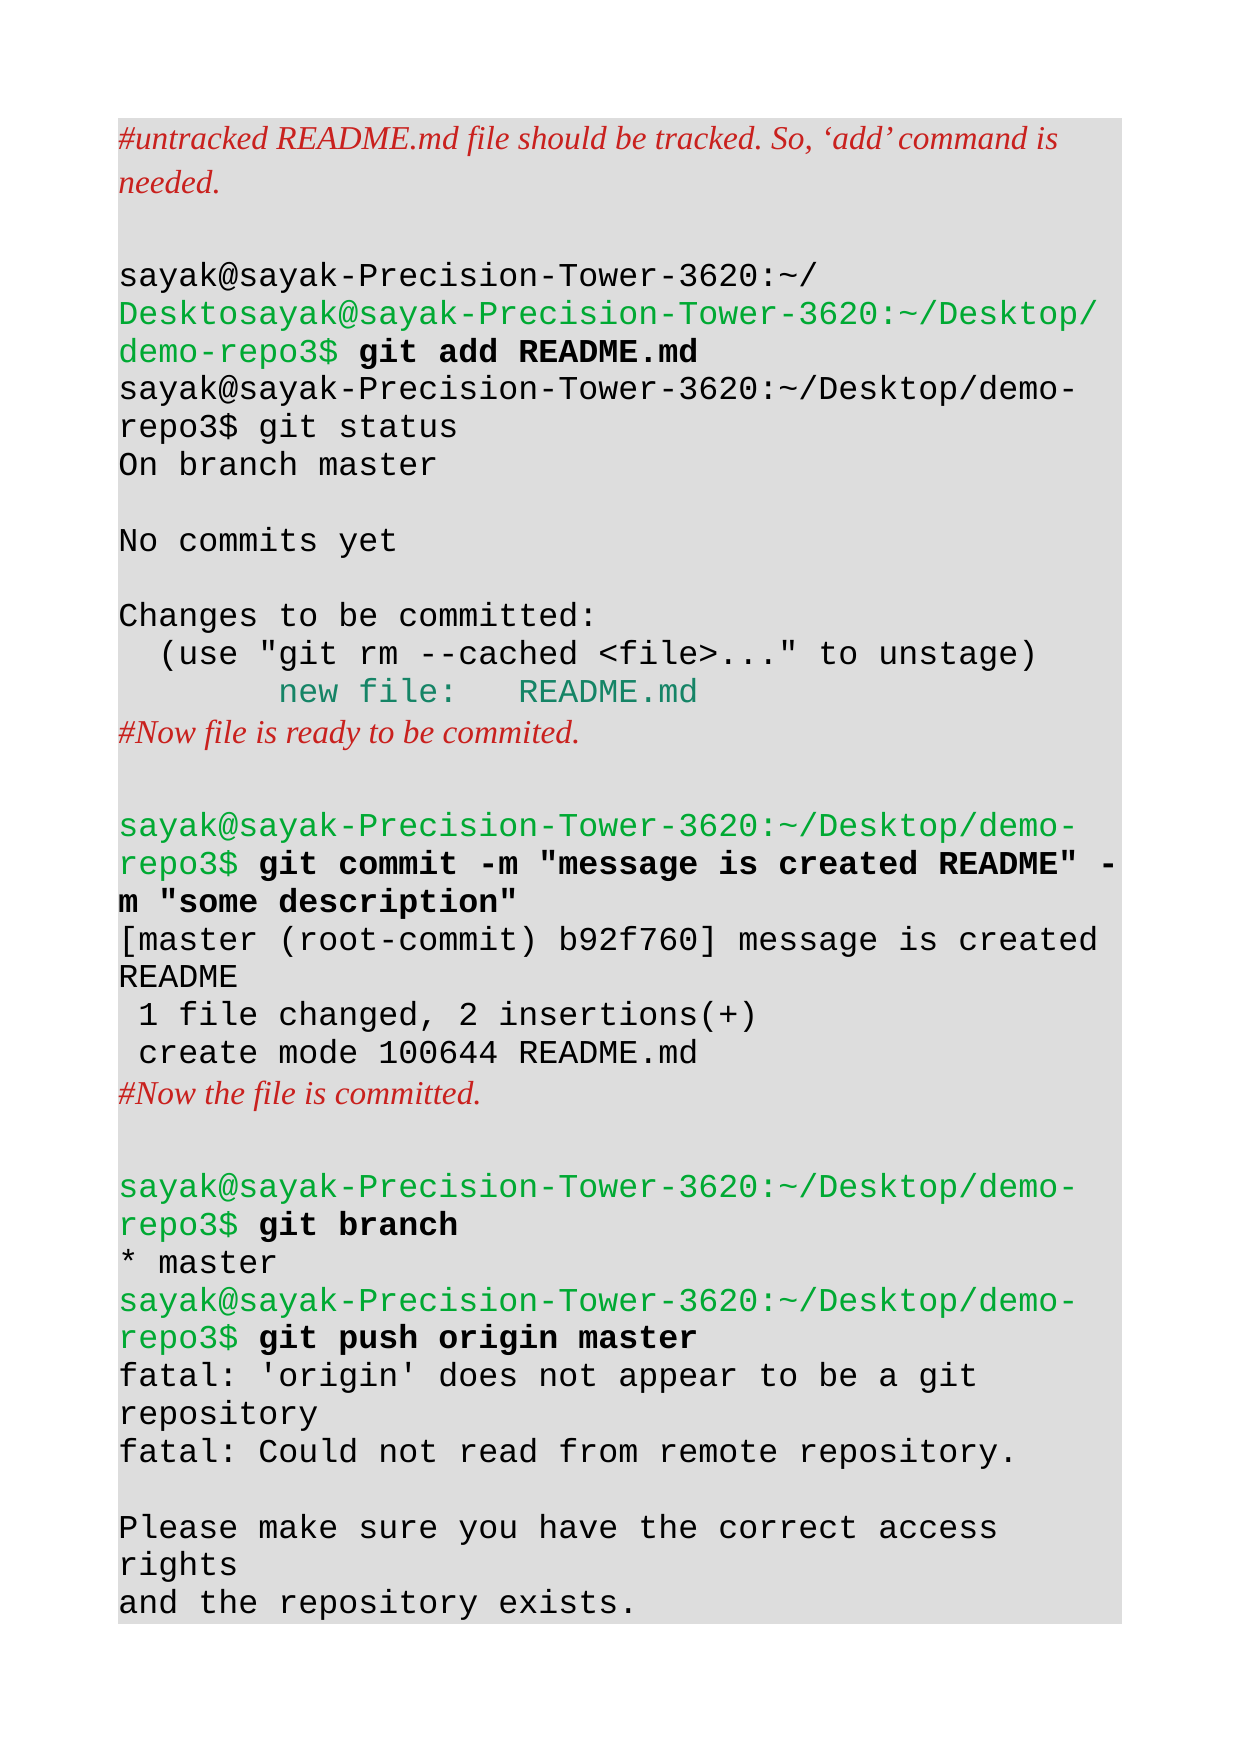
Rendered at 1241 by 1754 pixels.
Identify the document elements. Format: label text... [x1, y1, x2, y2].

text [master (root-commit) b92f760] message is created README [118, 922, 1122, 998]
text #Now file is ready to be commited. [118, 712, 1122, 751]
text fatal: 'origin' does not appear to be a git repository [118, 1359, 1122, 1435]
text No commits yet [118, 523, 1122, 561]
text #untracked README.md file should be tracked. So, ‘add’ command is needed. [118, 118, 1122, 201]
text and the repository exists. [118, 1586, 1122, 1624]
text sayak@sayak-Precision-Tower-3620:~/Desktop/demo-repo3$ git commit -m "message is created README" -m "some description" [118, 809, 1122, 922]
text Changes to be committed: [118, 599, 1122, 637]
text fatal: Could not read from remote repository. [118, 1435, 1122, 1472]
text Please make sure you have the correct access rights [118, 1510, 1122, 1586]
text On branch master [118, 448, 1122, 486]
text new file: README.md [118, 674, 1122, 712]
text sayak@sayak-Precision-Tower-3620:~/Desktop/demo-repo3$ git status [118, 372, 1122, 448]
text sayak@sayak-Precision-Tower-3620:~/Desktop/demo-repo3$ git branch [118, 1170, 1122, 1246]
text sayak@sayak-Precision-Tower-3620:~/Desktop/demo-repo3$ git push origin master [118, 1283, 1122, 1359]
text * master [118, 1246, 1122, 1283]
text sayak@sayak-Precision-Tower-3620:~/Desktosayak@sayak-Precision-Tower-3620:~/Desktop/demo-repo3$ git add README.md [118, 259, 1122, 372]
text 1 file changed, 2 insertions(+) [118, 998, 1122, 1036]
text (use "git rm --cached <file>..." to unstage) [118, 637, 1122, 674]
text create mode 100644 README.md [118, 1036, 1122, 1073]
text #Now the file is committed. [118, 1073, 1122, 1112]
